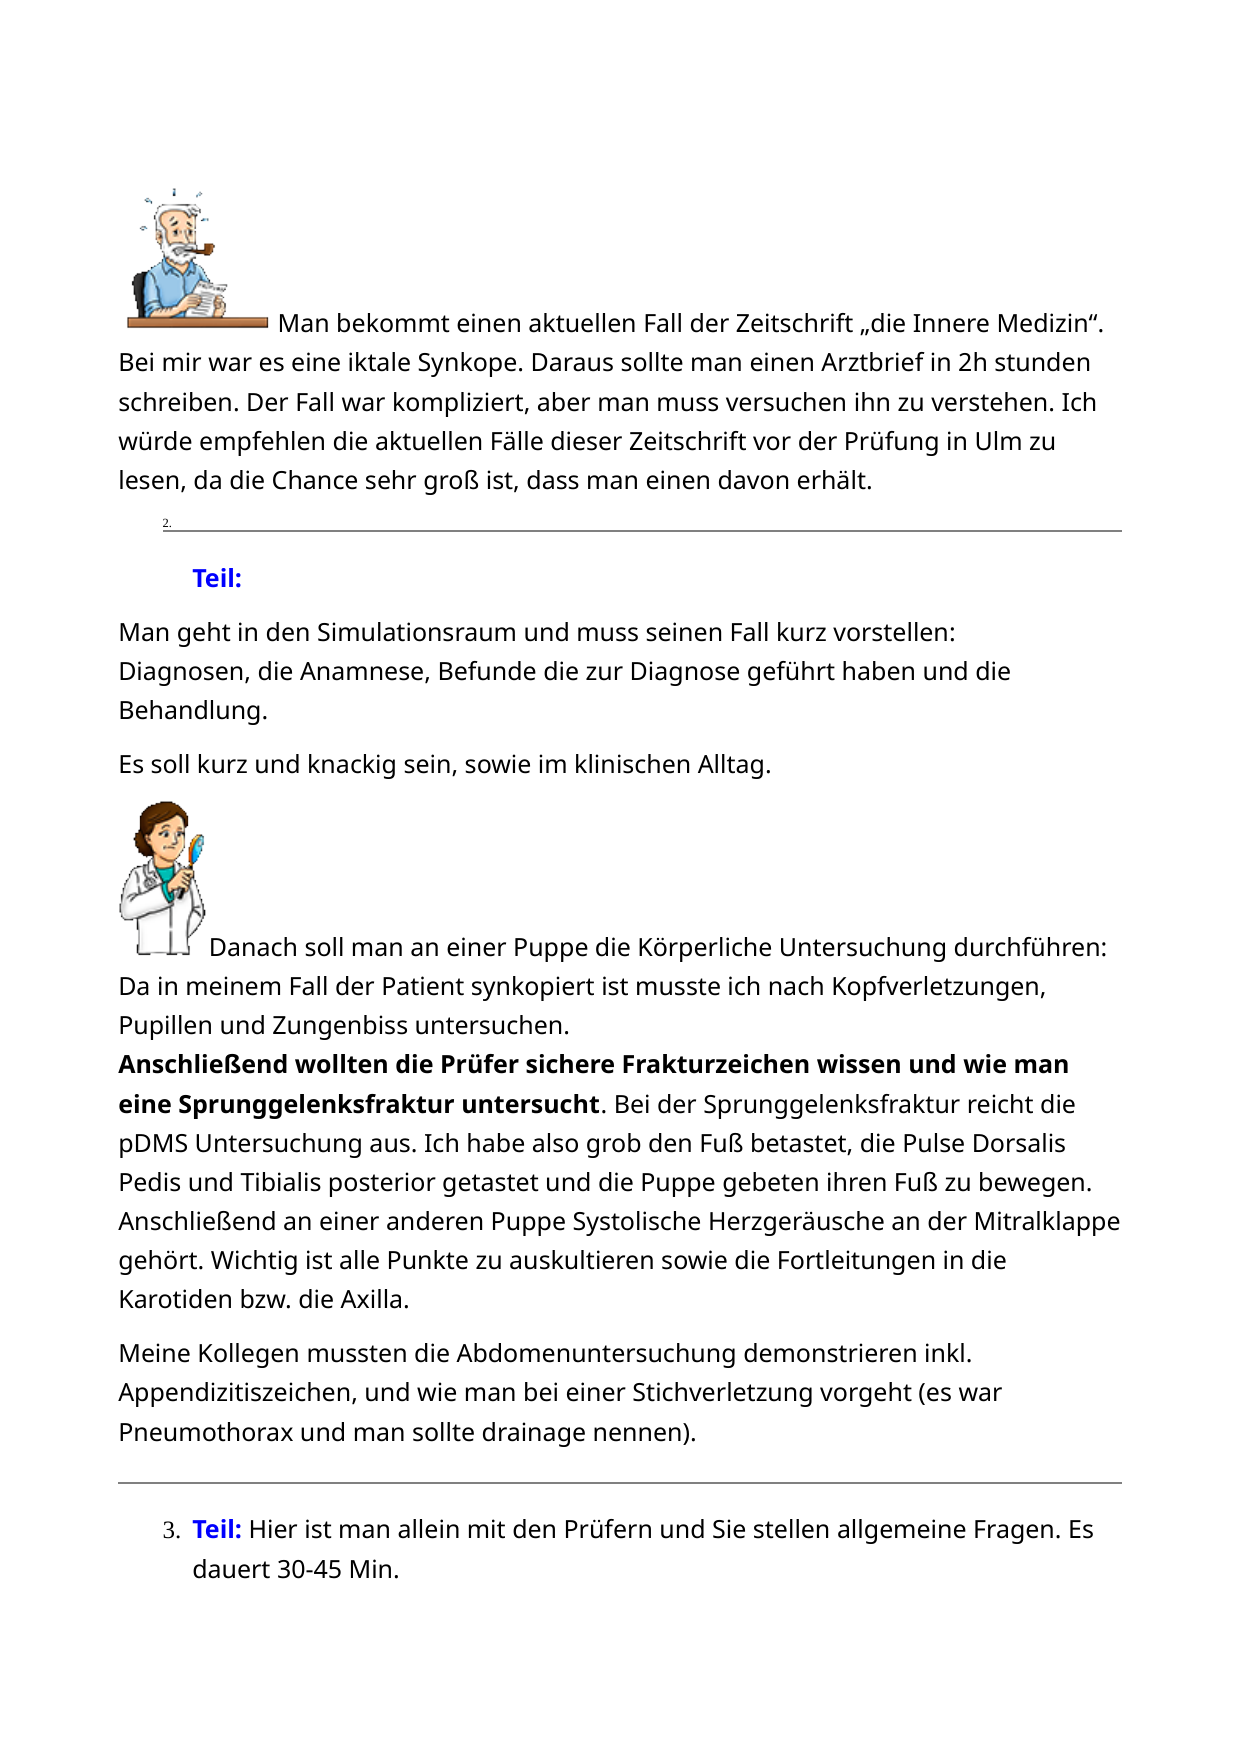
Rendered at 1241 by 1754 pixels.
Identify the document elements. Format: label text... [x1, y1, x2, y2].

text Meine Kollegen mussten die Abdomenuntersuchung demonstrieren inkl. Appendizitiszeichen, und wie man bei einer Stichverletzung vorgeht (es war Pneumothorax und man sollte drainage nennen). [118, 1336, 1122, 1448]
text Es soll kurz und knackig sein, sowie im klinischen Alltag. [118, 746, 1122, 780]
picture [118, 800, 209, 957]
text Danach soll man an einer Puppe die Körperliche Untersuchung durchführen: Da in meinem Fall der Patient synkopiert ist musste ich nach Kopfverletzungen, Pupillen und Zungenbiss untersuchen. Anschließend wollten die Prüfer sichere Frakturzeichen wissen und wie man eine Sprunggelenksfraktur untersucht. Bei der Sprunggelenksfraktur reicht die pDMS Untersuchung aus. Ich habe also grob den Fuß betastet, die Pulse Dorsalis Pedis und Tibialis posterior getastet und die Puppe gebeten ihren Fuß zu bewegen. Anschließend an einer anderen Puppe Systolische Herzgeräusche an der Mitralklappe gehört. Wichtig ist alle Punkte zu auskultieren sowie die Fortleitungen in die Karotiden bzw. die Axilla. [118, 800, 1122, 1316]
picture [118, 176, 278, 333]
list Teil: Hier ist man allein mit den Prüfern und Sie stellen allgemeine Fragen. Es dauert 30-45 Min. [162, 1512, 1122, 1585]
text Man bekommt einen aktuellen Fall der Zeitschrift „die Innere Medizin“. Bei mir war es eine iktale Synkope. Daraus sollte man einen Arztbrief in 2h stunden schreiben. Der Fall war kompliziert, aber man muss versuchen ihn zu verstehen. Ich würde empfehlen die aktuellen Fälle dieser Zeitschrift vor der Prüfung in Ulm zu lesen, da die Chance sehr groß ist, dass man einen davon erhält. [118, 176, 1122, 497]
text Man geht in den Simulationsraum und muss seinen Fall kurz vorstellen: Diagnosen, die Anamnese, Befunde die zur Diagnose geführt haben und die Behandlung. [118, 614, 1122, 727]
list Teil: [162, 561, 1122, 594]
